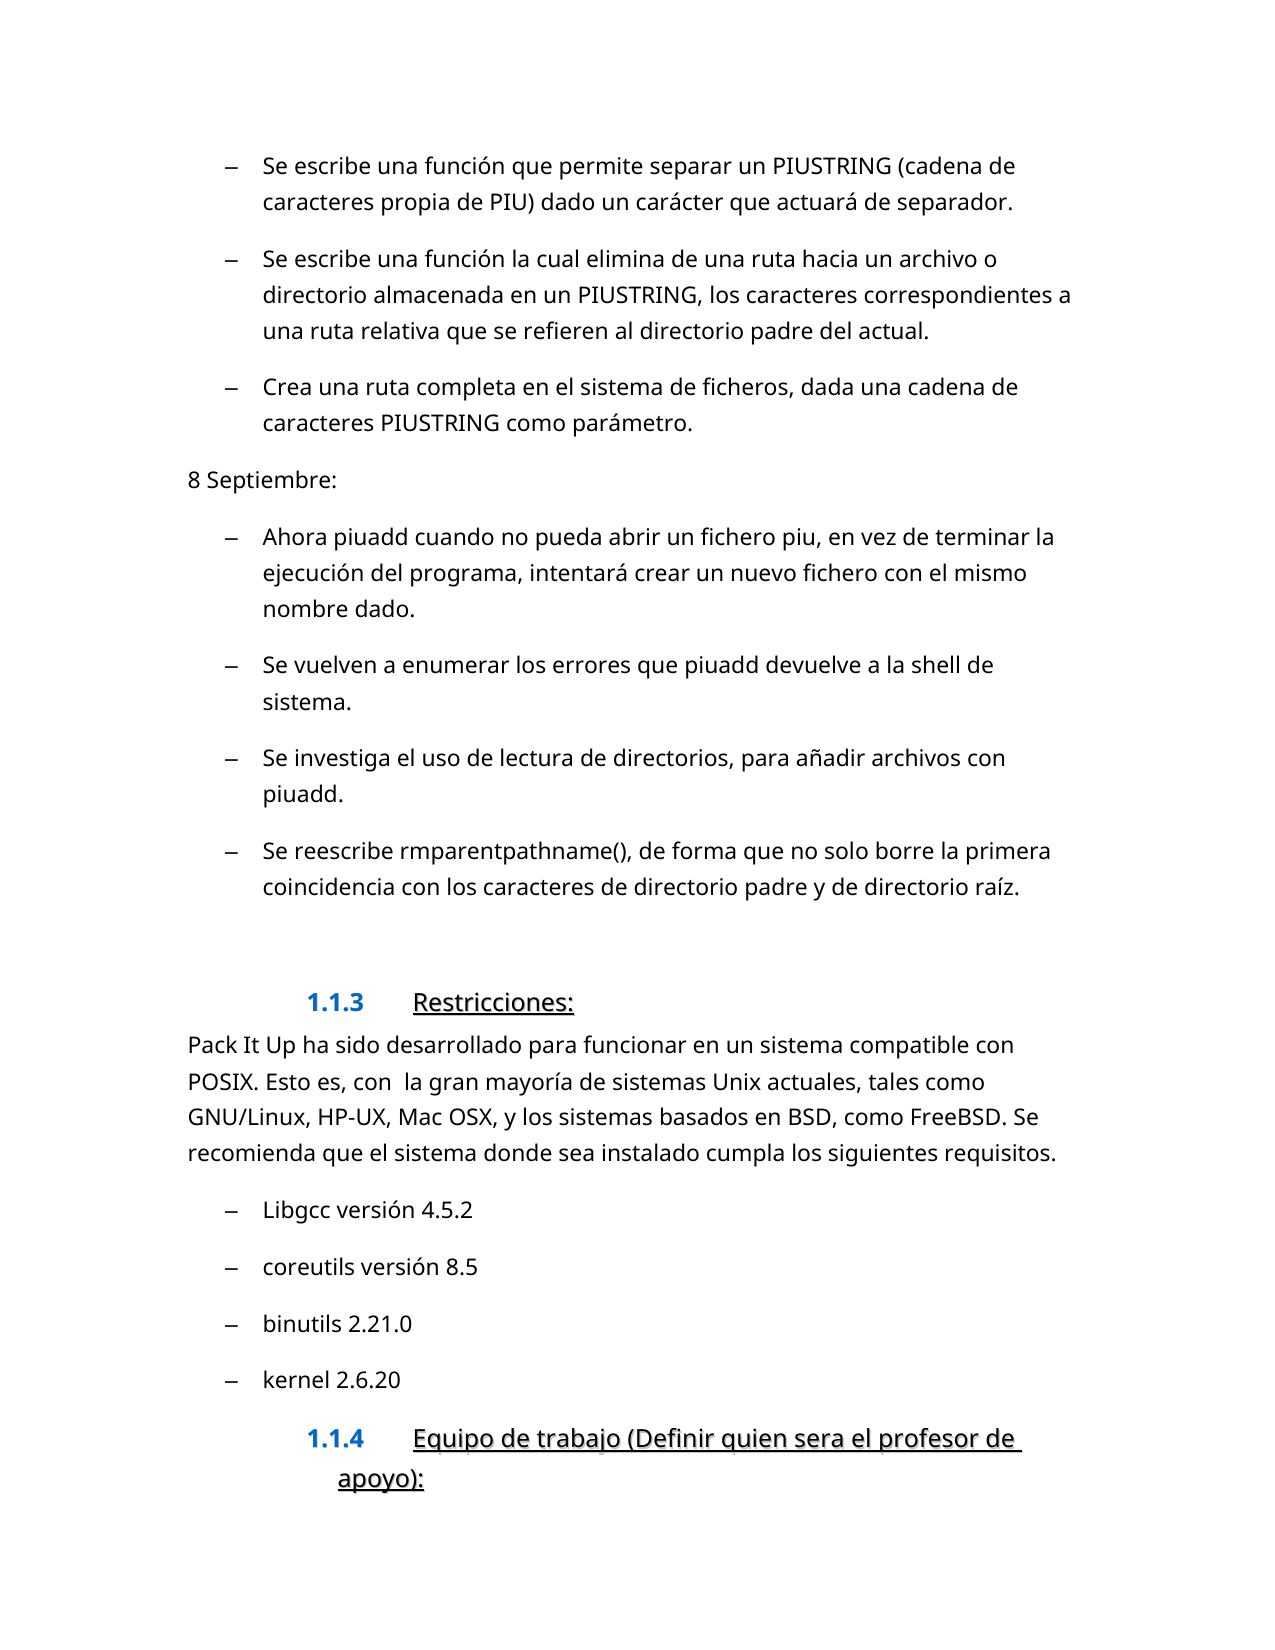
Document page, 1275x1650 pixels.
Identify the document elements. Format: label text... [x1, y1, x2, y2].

list Se reescribe rmparentpathname(), de forma que no solo borre la primera coincidencia con los caracteres de directorio padre y de directorio raíz. [225, 835, 1087, 902]
list kernel 2.6.20 [225, 1364, 1087, 1396]
list Restricciones: [300, 984, 1087, 1018]
list Se escribe una función que permite separar un PIUSTRING (cadena de caracteres propia de PIU) dado un carácter que actuará de separador. [225, 150, 1087, 217]
list Ahora piuadd cuando no pueda abrir un fichero piu, en vez de terminar la ejecución del programa, intentará crear un nuevo fichero con el mismo nombre dado. [225, 521, 1087, 624]
text 8 Septiembre: [187, 464, 1087, 495]
list Libgcc versión 4.5.2 [225, 1194, 1087, 1225]
list binutils 2.21.0 [225, 1308, 1087, 1339]
list Se investiga el uso de lectura de directorios, para añadir archivos con piuadd. [225, 742, 1087, 809]
list Equipo de trabajo (Definir quien sera el profesor de apoyo): [300, 1421, 1087, 1494]
list Crea una ruta completa en el sistema de ficheros, dada una cadena de caracteres PIUSTRING como parámetro. [225, 371, 1087, 438]
list coreutils versión 8.5 [225, 1251, 1087, 1282]
list Se escribe una función la cual elimina de una ruta hacia un archivo o directorio almacenada en un PIUSTRING, los caracteres correspondientes a una ruta relativa que se refieren al directorio padre del actual. [225, 243, 1087, 346]
list Se vuelven a enumerar los errores que piuadd devuelve a la shell de sistema. [225, 649, 1087, 717]
text Pack It Up ha sido desarrollado para funcionar en un sistema compatible con POSIX. Esto es, con la gran mayoría de sistemas Unix actuales, tales como GNU/Linux, HP-UX, Mac OSX, y los sistemas basados en BSD, como FreeBSD. Se recomienda que el sistema donde sea instalado cumpla los siguientes requisitos. [187, 1029, 1087, 1168]
